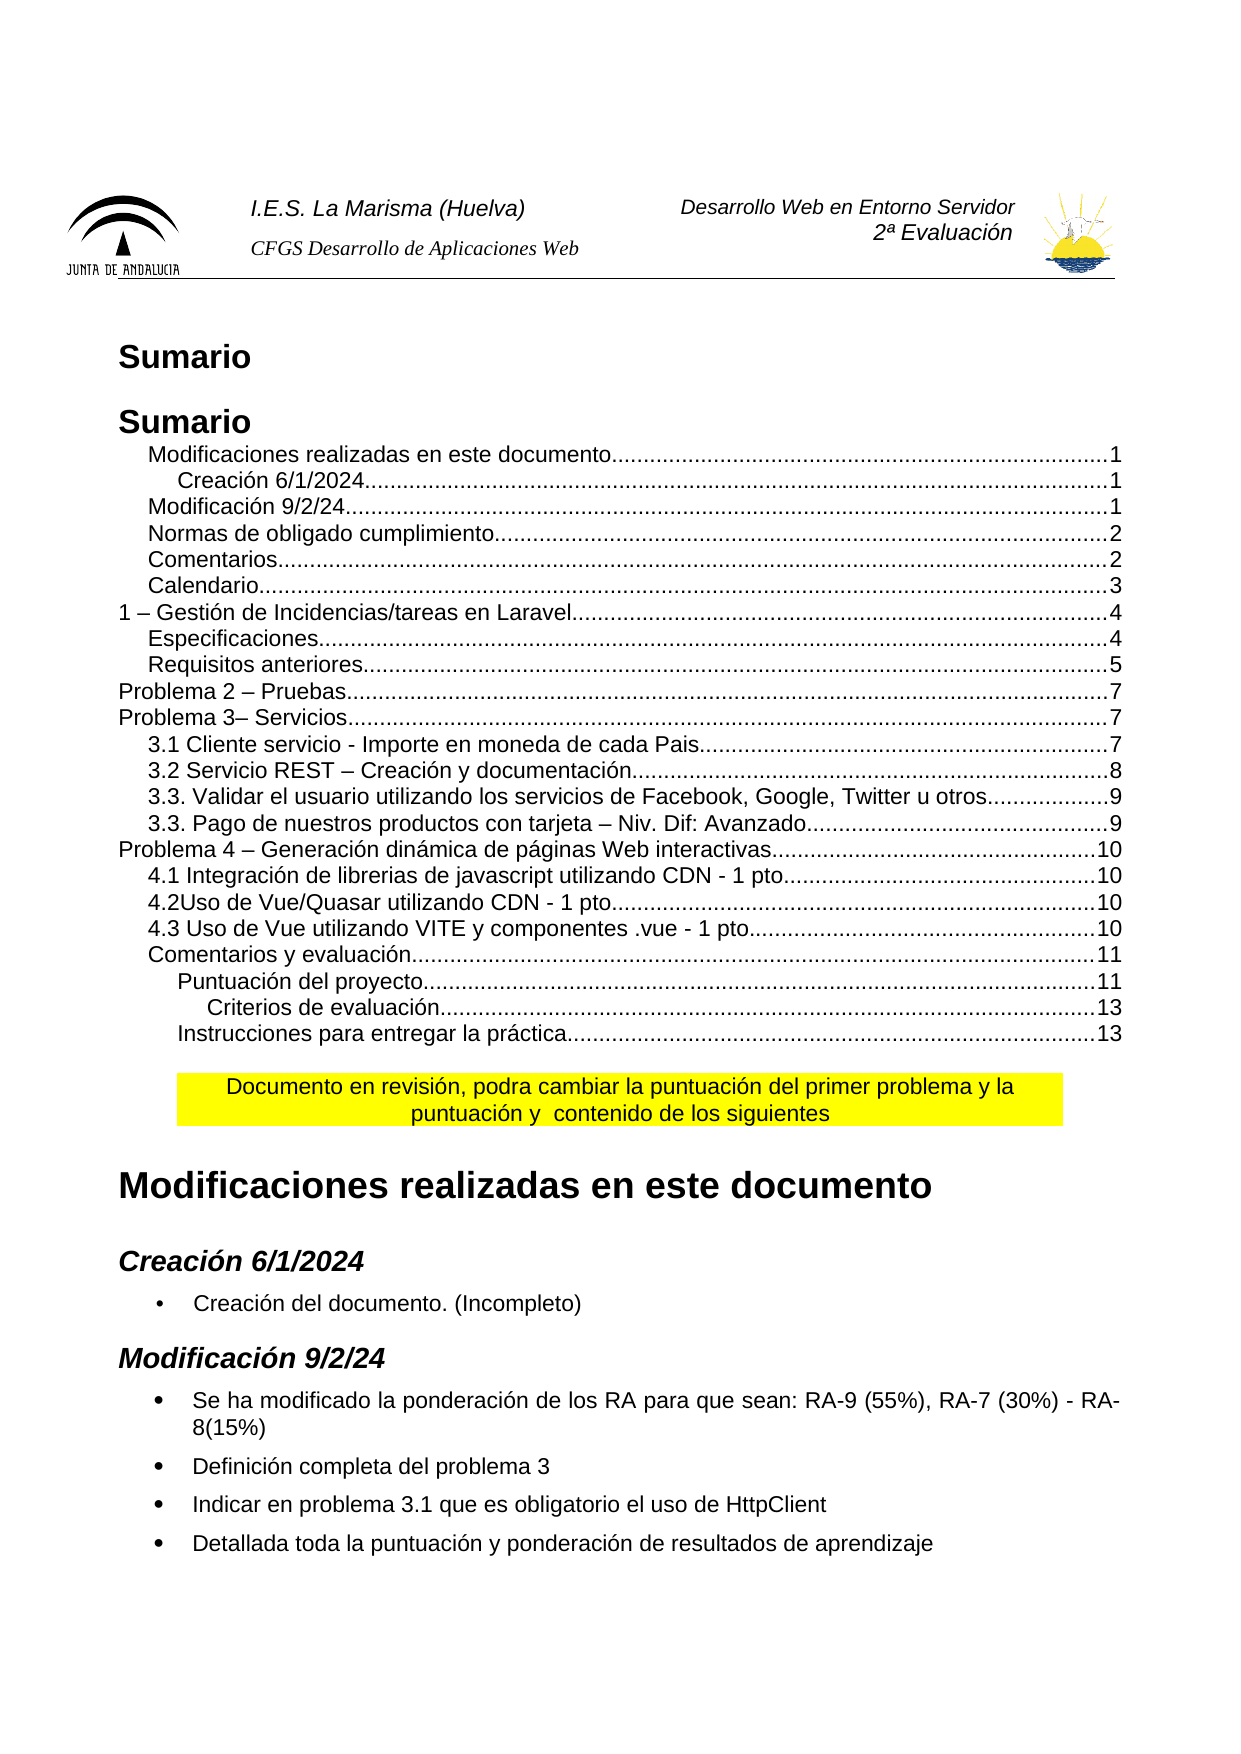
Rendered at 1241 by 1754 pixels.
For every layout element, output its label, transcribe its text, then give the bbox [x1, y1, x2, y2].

picture [1042, 192, 1114, 276]
text Modificaciones realizadas en este documento 1 [148, 441, 1122, 467]
text Problema 4 – Generación dinámica de páginas Web interactivas 10 [118, 836, 1122, 862]
text Comentarios y evaluación 11 [148, 941, 1122, 968]
text Problema 2 – Pruebas 7 [118, 678, 1122, 704]
list Detallada toda la puntuación y ponderación de resultados de aprendizaje [154, 1530, 1122, 1557]
text Instrucciones para entregar la práctica 13 [177, 1020, 1122, 1047]
subtitle Creación 6/1/2024 [118, 1244, 1122, 1277]
text 4.3 Uso de Vue utilizando VITE y componentes .vue - 1 pto. 10 [148, 915, 1122, 941]
text Normas de obligado cumplimiento 2 [148, 520, 1122, 546]
text Calendario 3 [148, 572, 1122, 599]
subtitle Modificación 9/2/24 [118, 1341, 1122, 1375]
subtitle Sumario [118, 337, 1122, 376]
text 3.1 Cliente servicio - Importe en moneda de cada Pais 7 [148, 731, 1122, 757]
text Comentarios 2 [148, 546, 1122, 572]
text Especificaciones 4 [148, 625, 1122, 651]
subtitle Sumario [118, 402, 1122, 441]
subtitle Modificaciones realizadas en este documento [118, 1163, 1122, 1206]
text Modificación 9/2/24 1 [148, 493, 1122, 520]
text 1 – Gestión de Incidencias/tareas en Laravel 4 [118, 599, 1122, 625]
list Indicar en problema 3.1 que es obligatorio el uso de HttpClient [154, 1491, 1122, 1518]
text Creación 6/1/2024 1 [177, 467, 1122, 493]
list Se ha modificado la ponderación de los RA para que sean: RA-9 (55%), RA-7 (30%) - RA-8(15%) [154, 1387, 1122, 1440]
text 3.3. Validar el usuario utilizando los servicios de Facebook, Google, Twitter u otros 9 [148, 783, 1122, 809]
list Creación del documento. (Incompleto) [156, 1290, 1122, 1316]
text 4.2Uso de Vue/Quasar utilizando CDN - 1 pto. 10 [148, 889, 1122, 915]
picture [66, 195, 182, 275]
text Requisitos anteriores 5 [148, 651, 1122, 678]
text Puntuación del proyecto 11 [177, 968, 1122, 994]
text 3.2 Servicio REST – Creación y documentación 8 [148, 757, 1122, 783]
text 3.3. Pago de nuestros productos con tarjeta – Niv. Dif: Avanzado 9 [148, 809, 1122, 836]
text Problema 3– Servicios 7 [118, 704, 1122, 731]
text Documento en revisión, podra cambiar la puntuación del primer problema y la puntuación y contenido de los siguientes [177, 1073, 1063, 1126]
text 4.1 Integración de librerias de javascript utilizando CDN - 1 pto. 10 [148, 862, 1122, 889]
text Criterios de evaluación 13 [207, 994, 1122, 1020]
list Definición completa del problema 3 [154, 1453, 1122, 1479]
